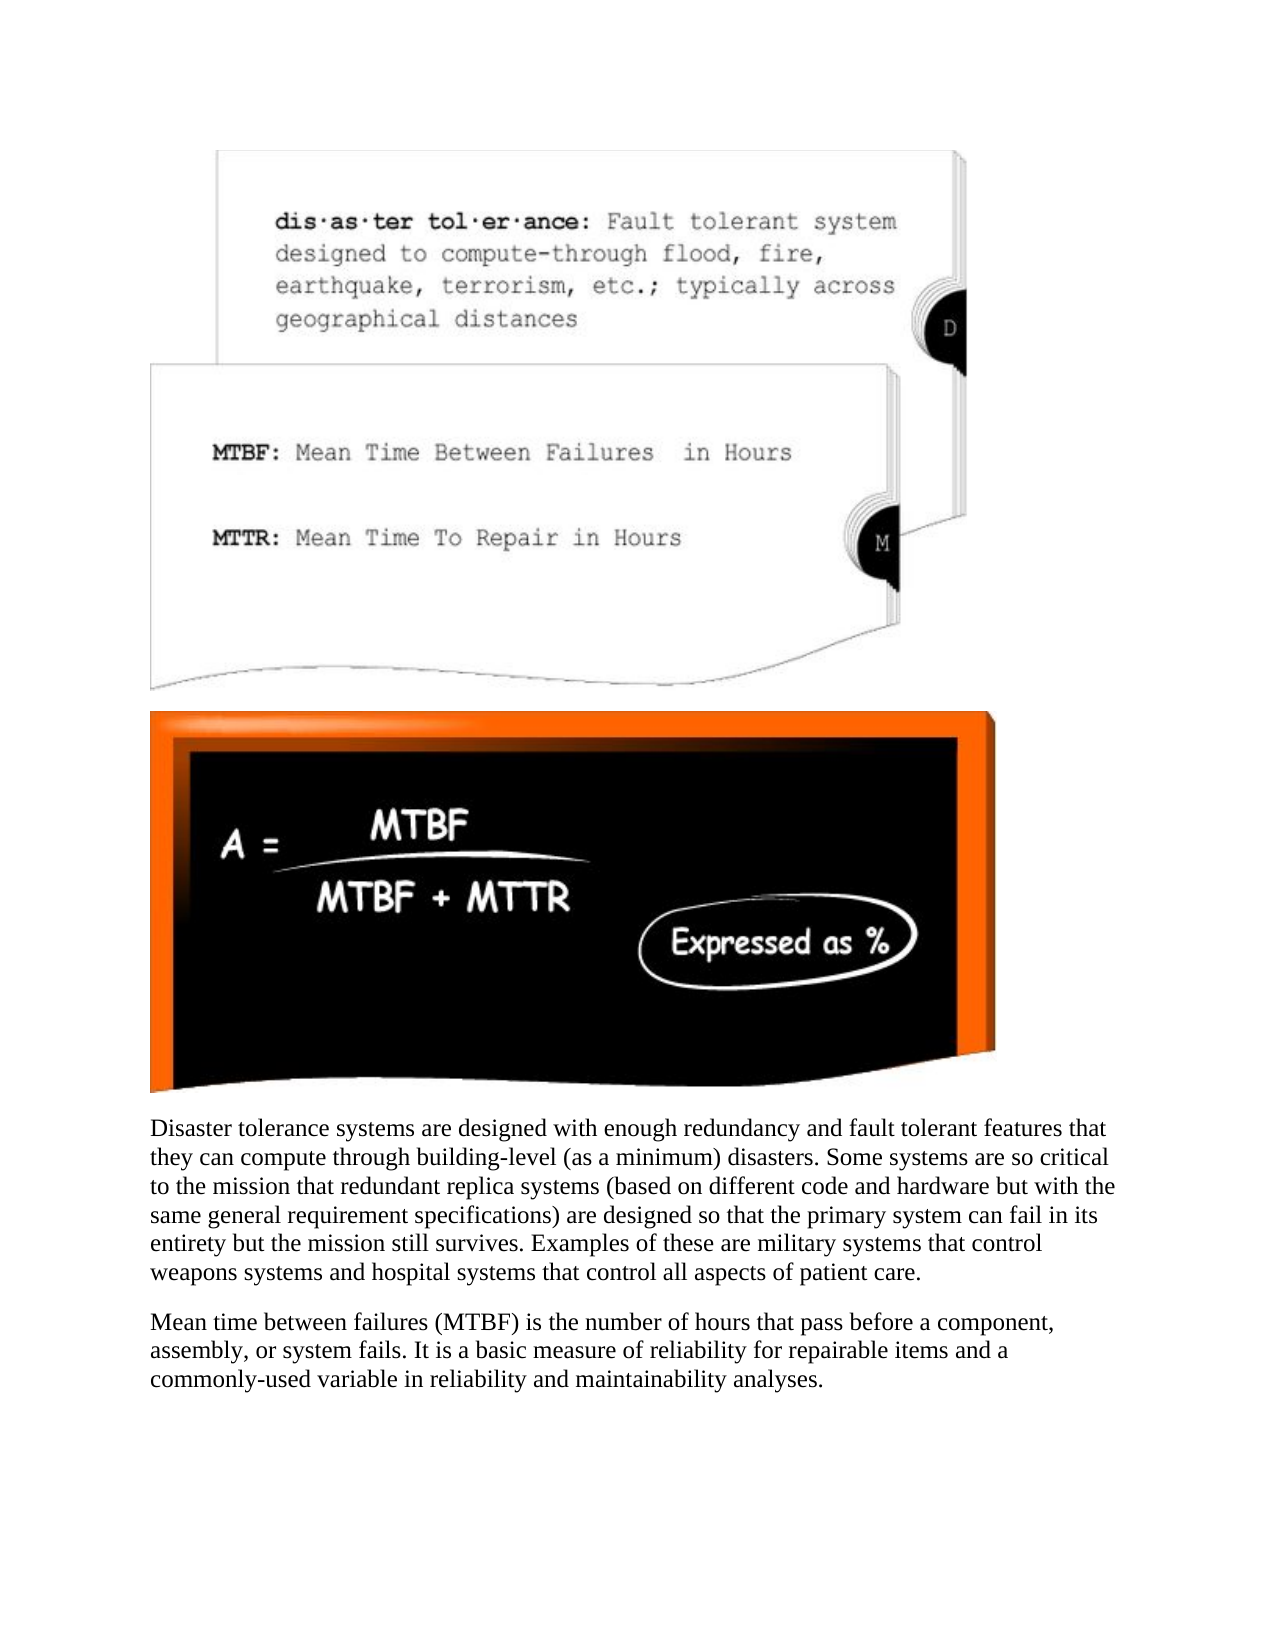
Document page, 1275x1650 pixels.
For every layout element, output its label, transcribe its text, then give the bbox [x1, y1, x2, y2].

text Mean time between failures (MTBF) is the number of hours that pass before a component, assembly, or system fails. It is a basic measure of reliability for repairable items and a commonly-used variable in reliability and maintainability analyses. [150, 1307, 1125, 1393]
text Disaster tolerance systems are designed with enough redundancy and fault tolerant features that they can compute through building-level (as a minimum) disasters. Some systems are so critical to the mission that redundant replica systems (based on different code and hardware but with the same general requirement specifications) are designed so that the primary system can fail in its entirety but the mission still survives. Examples of these are military systems that control weapons systems and hospital systems that control all aspects of patient care. [150, 1113, 1125, 1286]
